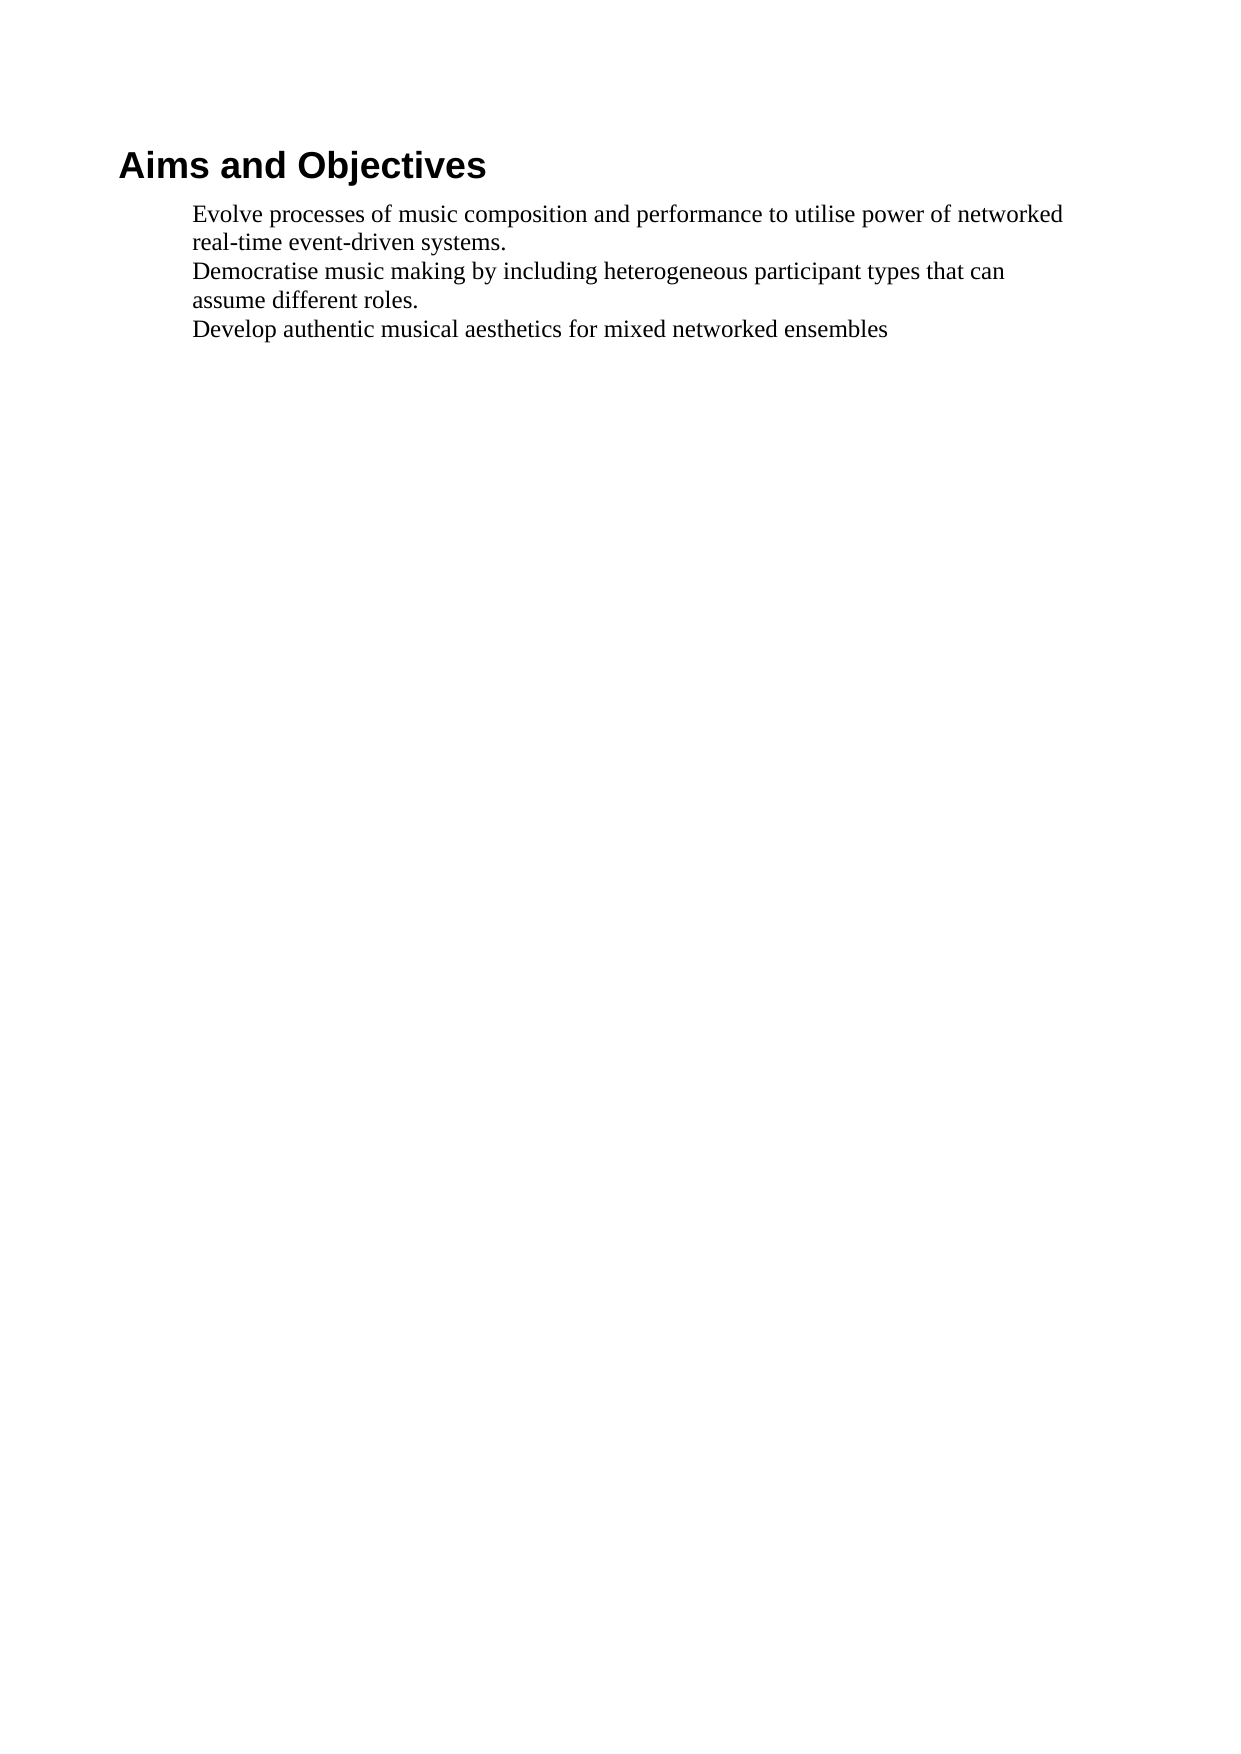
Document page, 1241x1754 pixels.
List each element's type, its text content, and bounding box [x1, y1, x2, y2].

subtitle Aims and Objectives [118, 143, 1122, 186]
text Democratise music making by including heterogeneous participant types that can assume different roles. [118, 256, 1122, 314]
text real-time event-driven systems. [118, 227, 1122, 256]
text Evolve processes of music composition and performance to utilise power of networked [118, 199, 1122, 227]
text Develop authentic musical aesthetics for mixed networked ensembles [118, 314, 1122, 342]
